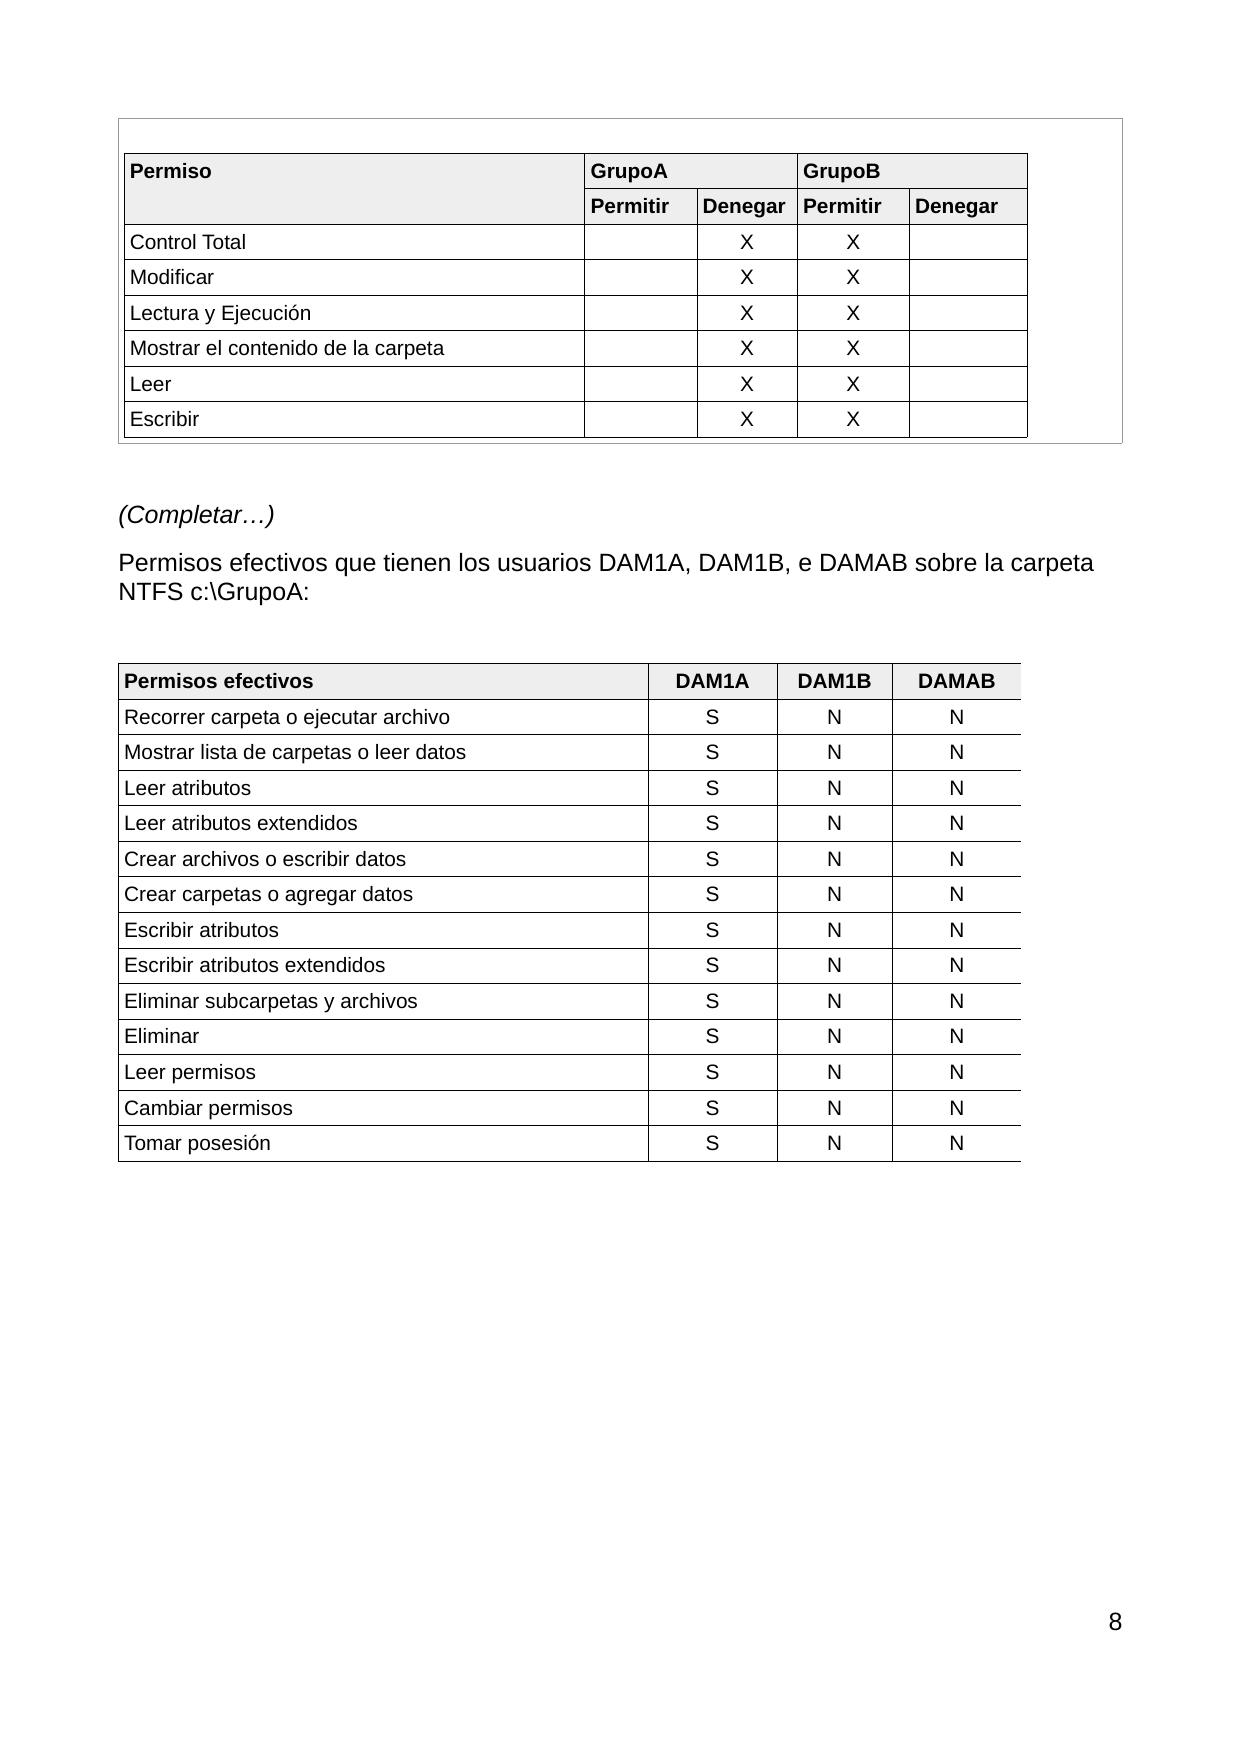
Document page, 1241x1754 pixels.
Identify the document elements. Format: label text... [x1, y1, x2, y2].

table_cell [910, 260, 1027, 295]
table_cell N [893, 806, 1021, 841]
table_cell Leer [125, 367, 584, 401]
table_cell N [893, 1126, 1021, 1161]
table_header GrupoB [798, 154, 1027, 188]
table_cell N [893, 842, 1021, 876]
table_cell Eliminar [119, 1020, 648, 1054]
table_cell N [778, 806, 892, 841]
table_cell S [649, 806, 777, 841]
table_cell N [778, 1055, 892, 1089]
table_cell X [798, 225, 909, 259]
table_cell X [698, 331, 797, 366]
table_cell X [798, 296, 909, 330]
table_cell N [778, 842, 892, 876]
table_cell N [778, 913, 892, 947]
table_cell X [798, 331, 909, 366]
table_cell X [698, 367, 797, 401]
table_cell Leer atributos extendidos [119, 806, 648, 841]
table_cell N [893, 949, 1021, 983]
table_cell Escribir atributos extendidos [119, 949, 648, 983]
table_cell X [698, 225, 797, 259]
table_cell Modificar [125, 260, 584, 295]
table_cell N [778, 735, 892, 770]
table_cell N [778, 984, 892, 1018]
table_cell [910, 331, 1027, 366]
table_cell S [649, 1126, 777, 1161]
table_cell N [893, 700, 1021, 734]
table_cell N [893, 877, 1021, 912]
table_cell [910, 402, 1027, 437]
table_header DAM1B [778, 664, 892, 699]
table_cell S [649, 877, 777, 912]
table_cell Escribir atributos [119, 913, 648, 947]
table_header DAMAB [893, 664, 1021, 699]
table_cell Permitir [585, 189, 697, 224]
table_cell N [778, 1126, 892, 1161]
table_cell S [649, 735, 777, 770]
table_cell S [649, 1091, 777, 1125]
table_header GrupoA [585, 154, 797, 188]
table_cell N [778, 771, 892, 805]
table_cell Eliminar subcarpetas y archivos [119, 984, 648, 1018]
table_cell N [893, 1020, 1021, 1054]
table_cell S [649, 771, 777, 805]
table_cell [910, 367, 1027, 401]
table_cell Denegar [910, 189, 1027, 224]
table_header Permiso [125, 154, 584, 224]
table_cell [585, 225, 697, 259]
table_cell S [649, 1020, 777, 1054]
table_cell N [893, 1055, 1021, 1089]
table_header Permisos efectivos [119, 664, 648, 699]
table_cell N [778, 877, 892, 912]
table_cell N [778, 1020, 892, 1054]
table_cell Lectura y Ejecución [125, 296, 584, 330]
table_cell Tomar posesión [119, 1126, 648, 1161]
table_cell [119, 119, 1122, 443]
table_header DAM1A [649, 664, 777, 699]
table_cell N [778, 1091, 892, 1125]
table_cell [585, 367, 697, 401]
table_cell Denegar [698, 189, 797, 224]
table_cell X [798, 260, 909, 295]
table_cell S [649, 984, 777, 1018]
table_cell Control Total [125, 225, 584, 259]
table_cell S [649, 949, 777, 983]
table_cell Mostrar lista de carpetas o leer datos [119, 735, 648, 770]
table_cell [585, 331, 697, 366]
table_cell N [893, 771, 1021, 805]
table_cell [910, 296, 1027, 330]
table_cell [585, 260, 697, 295]
table_cell Crear carpetas o agregar datos [119, 877, 648, 912]
table_cell S [649, 700, 777, 734]
text (Completar…) [118, 500, 1122, 529]
table_cell Cambiar permisos [119, 1091, 648, 1125]
table_cell N [778, 949, 892, 983]
table_cell Permitir [798, 189, 909, 224]
table_cell N [893, 1091, 1021, 1125]
table_cell S [649, 1055, 777, 1089]
table_cell [585, 402, 697, 437]
table_cell X [798, 367, 909, 401]
table_cell N [893, 735, 1021, 770]
table_cell X [698, 402, 797, 437]
text Permisos efectivos que tienen los usuarios DAM1A, DAM1B, e DAMAB sobre la carpeta NTFS c:\GrupoA: [118, 548, 1122, 606]
table_cell Leer permisos [119, 1055, 648, 1089]
table_cell Crear archivos o escribir datos [119, 842, 648, 876]
table_cell X [698, 260, 797, 295]
table_cell Mostrar el contenido de la carpeta [125, 331, 584, 366]
table_cell X [798, 402, 909, 437]
table_cell X [698, 296, 797, 330]
table_cell [910, 225, 1027, 259]
table_cell N [893, 913, 1021, 947]
table_cell S [649, 842, 777, 876]
table_cell N [893, 984, 1021, 1018]
table_cell Escribir [125, 402, 584, 437]
table_cell S [649, 913, 777, 947]
table_cell Leer atributos [119, 771, 648, 805]
table_cell N [778, 700, 892, 734]
table_cell Recorrer carpeta o ejecutar archivo [119, 700, 648, 734]
table_cell [585, 296, 697, 330]
